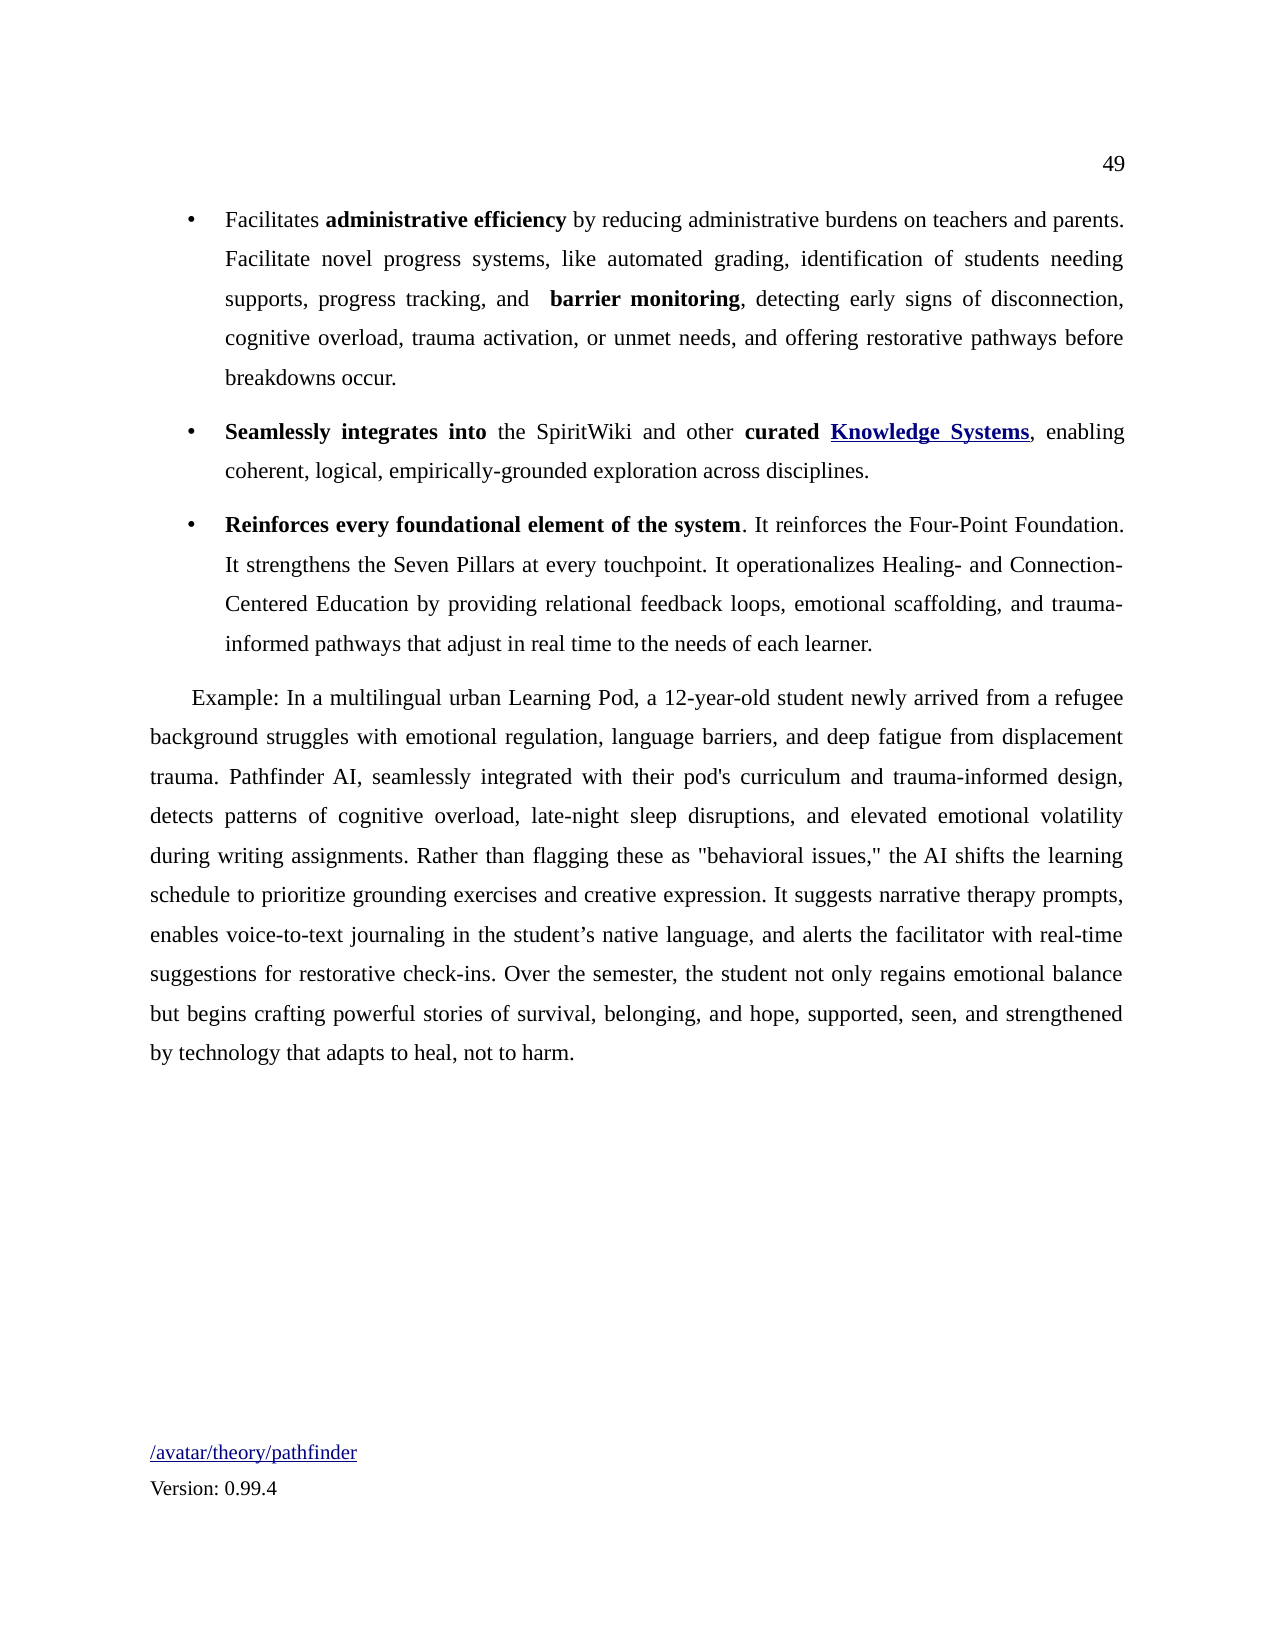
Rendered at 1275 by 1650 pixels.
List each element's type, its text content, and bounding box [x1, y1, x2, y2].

list Facilitates administrative efficiency by reducing administrative burdens on teachers and parents. Facilitate novel progress systems, like automated grading, identification of students needing supports, progress tracking, and barrier monitoring, detecting early signs of disconnection, cognitive overload, trauma activation, or unmet needs, and offering restorative pathways before breakdowns occur. [187, 206, 1125, 390]
text Example: In a multilingual urban Learning Pod, a 12-year-old student newly arrived from a refugee background struggles with emotional regulation, language barriers, and deep fatigue from displacement trauma. Pathfinder AI, seamlessly integrated with their pod's curriculum and trauma-informed design, detects patterns of cognitive overload, late-night sleep disruptions, and elevated emotional volatility during writing assignments. Rather than flagging these as "behavioral issues," the AI shifts the learning schedule to prioritize grounding exercises and creative expression. It suggests narrative therapy prompts, enables voice-to-text journaling in the student’s native language, and alerts the facilitator with real-time suggestions for restorative check-ins. Over the semester, the student not only regains emotional balance but begins crafting powerful stories of survival, belonging, and hope, supported, seen, and strengthened by technology that adapts to heal, not to harm. [150, 684, 1125, 1066]
list Reinforces every foundational element of the system. It reinforces the Four-Point Foundation. It strengthens the Seven Pillars at every touchpoint. It operationalizes Healing- and Connection-Centered Education by providing relational feedback loops, emotional scaffolding, and trauma-informed pathways that adjust in real time to the needs of each learner. [187, 511, 1125, 656]
list Seamlessly integrates into the SpiritWiki and other curated Knowledge Systems, enabling coherent, logical, empirically-grounded exploration across disciplines. [187, 418, 1125, 484]
